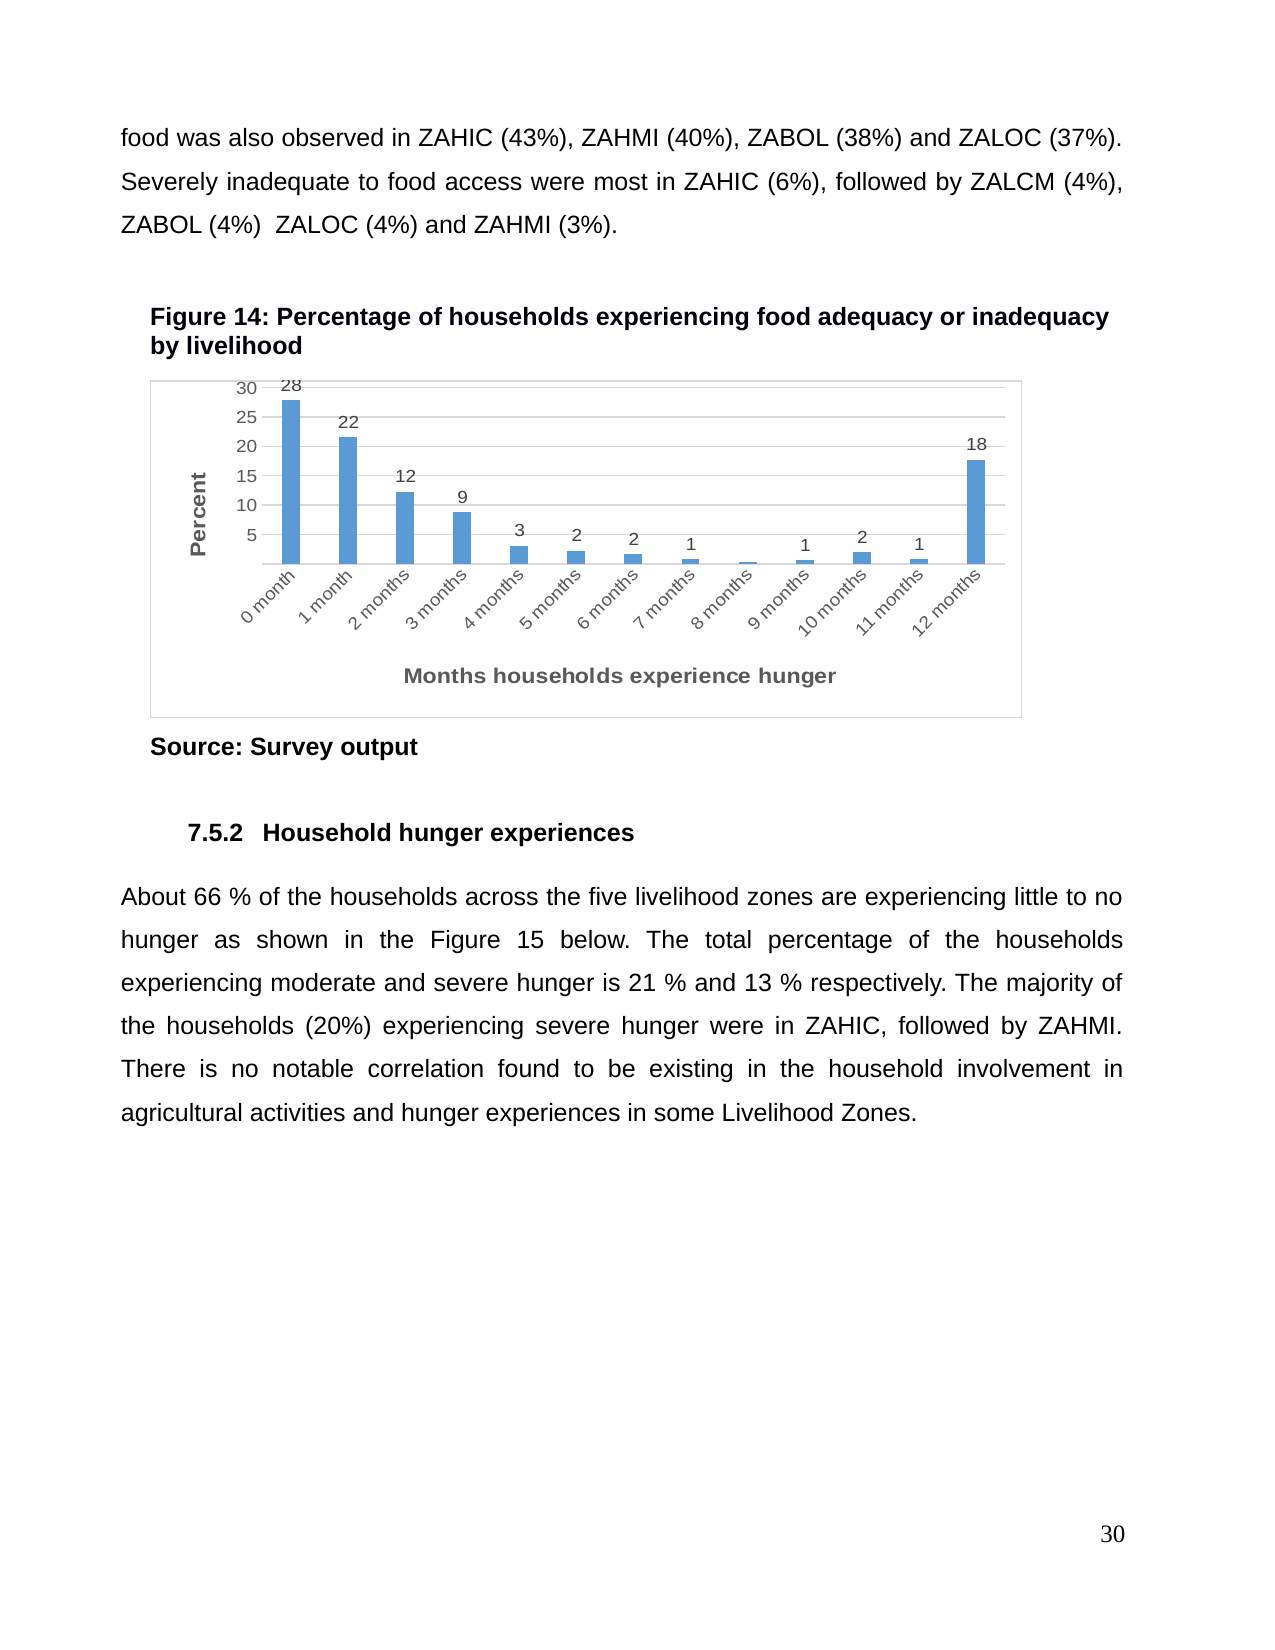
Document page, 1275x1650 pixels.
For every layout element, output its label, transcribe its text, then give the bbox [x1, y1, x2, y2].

list Household hunger experiences [187, 818, 1125, 847]
text Source: Survey output [150, 732, 1125, 760]
text Figure 14: Percentage of households experiencing food adequacy or inadequacy by livelihood [150, 302, 1125, 360]
text food was also observed in ZAHIC (43%), ZAHMI (40%), ZABOL (38%) and ZALOC (37%). Severely inadequate to food access were most in ZAHIC (6%), followed by ZALCM (4%), ZABOL (4%) ZALOC (4%) and ZAHMI (3%). [121, 123, 1125, 238]
text About 66 % of the households across the five livelihood zones are experiencing little to no hunger as shown in the Figure 15 below. The total percentage of the households experiencing moderate and severe hunger is 21 % and 13 % respectively. The majority of the households (20%) experiencing severe hunger were in ZAHIC, followed by ZAHMI. There is no notable correlation found to be existing in the household involvement in agricultural activities and hunger experiences in some Livelihood Zones. [121, 882, 1125, 1126]
